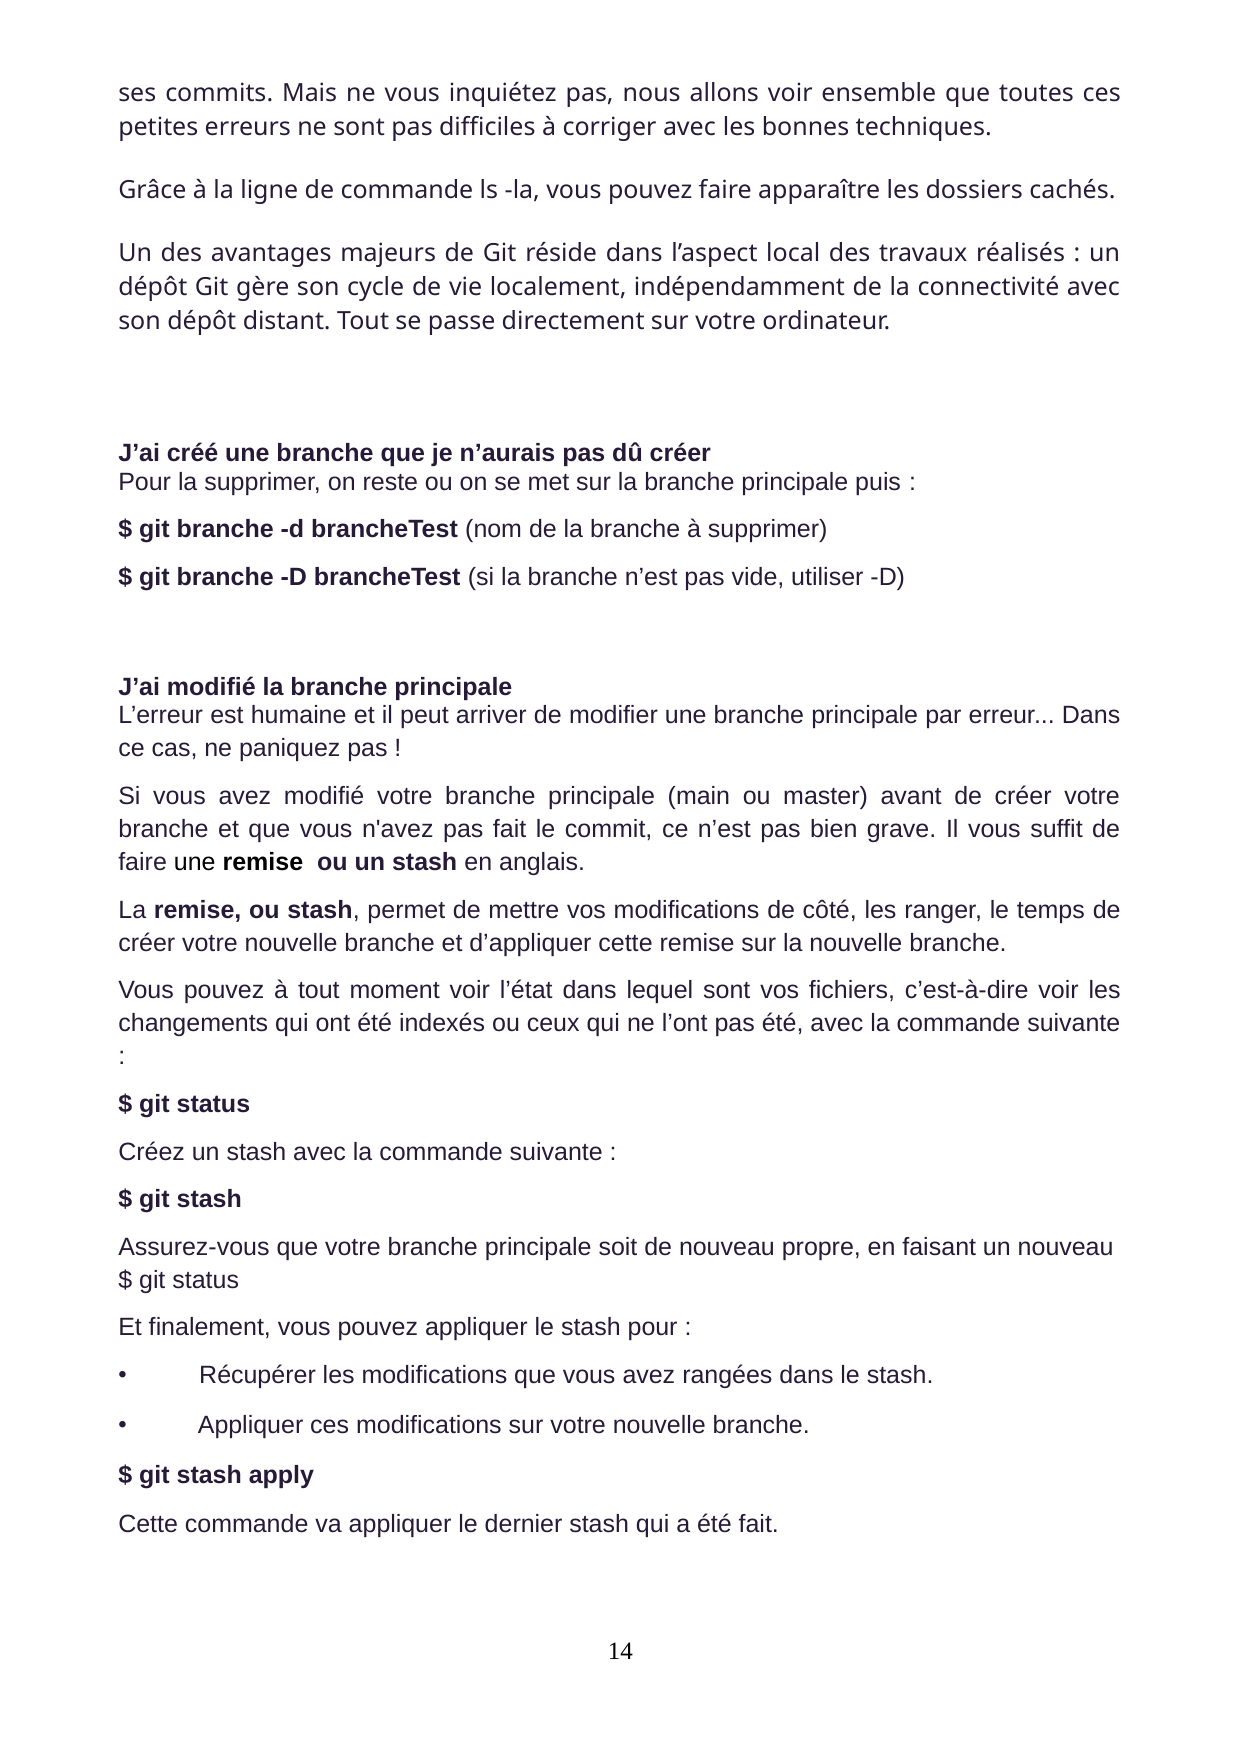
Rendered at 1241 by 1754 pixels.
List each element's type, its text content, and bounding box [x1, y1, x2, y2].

subtitle J’ai créé une branche que je n’aurais pas dû créer [118, 438, 1122, 466]
text Un des avantages majeurs de Git réside dans l’aspect local des travaux réalisés : un dépôt Git gère son cycle de vie localement, indépendamment de la connectivité avec son dépôt distant. Tout se passe directement sur votre ordinateur. [118, 235, 1122, 337]
text Vous pouvez à tout moment voir l’état dans lequel sont vos fichiers, c’est-à-dire voir les changements qui ont été indexés ou ceux qui ne l’ont pas été, avec la commande suivante : [118, 975, 1122, 1070]
text $ git status [118, 1089, 1122, 1118]
text $ git branche -d brancheTest (nom de la branche à supprimer) [118, 514, 1122, 543]
text Grâce à la ligne de commande ls -la, vous pouvez faire apparaître les dossiers cachés. [118, 172, 1122, 206]
text Cette commande va appliquer le dernier stash qui a été fait. [118, 1509, 1122, 1538]
text Si vous avez modifié votre branche principale (main ou master) avant de créer votre branche et que vous n'avez pas fait le commit, ce n’est pas bien grave. Il vous suffit de faire une remise ou un stash en anglais. [118, 781, 1122, 876]
text Pour la supprimer, on reste ou on se met sur la branche principale puis : [118, 466, 1122, 495]
text $ git stash apply [118, 1460, 1122, 1488]
text $ git branche -D brancheTest (si la branche n’est pas vide, utiliser -D) [118, 562, 1122, 590]
text Assurez-vous que votre branche principale soit de nouveau propre, en faisant un nouveau $ git status [118, 1232, 1122, 1293]
text Et finalement, vous pouvez appliquer le stash pour : [118, 1312, 1122, 1341]
text La remise, ou stash, permet de mettre vos modifications de côté, les ranger, le temps de créer votre nouvelle branche et d’appliquer cette remise sur la nouvelle branche. [118, 895, 1122, 956]
subtitle J’ai modifié la branche principale [118, 672, 1122, 700]
list Appliquer ces modifications sur votre nouvelle branche. [118, 1410, 1122, 1439]
text $ git stash [118, 1184, 1122, 1213]
list Récupérer les modifications que vous avez rangées dans le stash. [118, 1360, 1122, 1389]
text ses commits. Mais ne vous inquiétez pas, nous allons voir ensemble que toutes ces petites erreurs ne sont pas difficiles à corriger avec les bonnes techniques. [118, 75, 1122, 143]
text L’erreur est humaine et il peut arriver de modifier une branche principale par erreur... Dans ce cas, ne paniquez pas ! [118, 700, 1122, 762]
text Créez un stash avec la commande suivante : [118, 1137, 1122, 1165]
